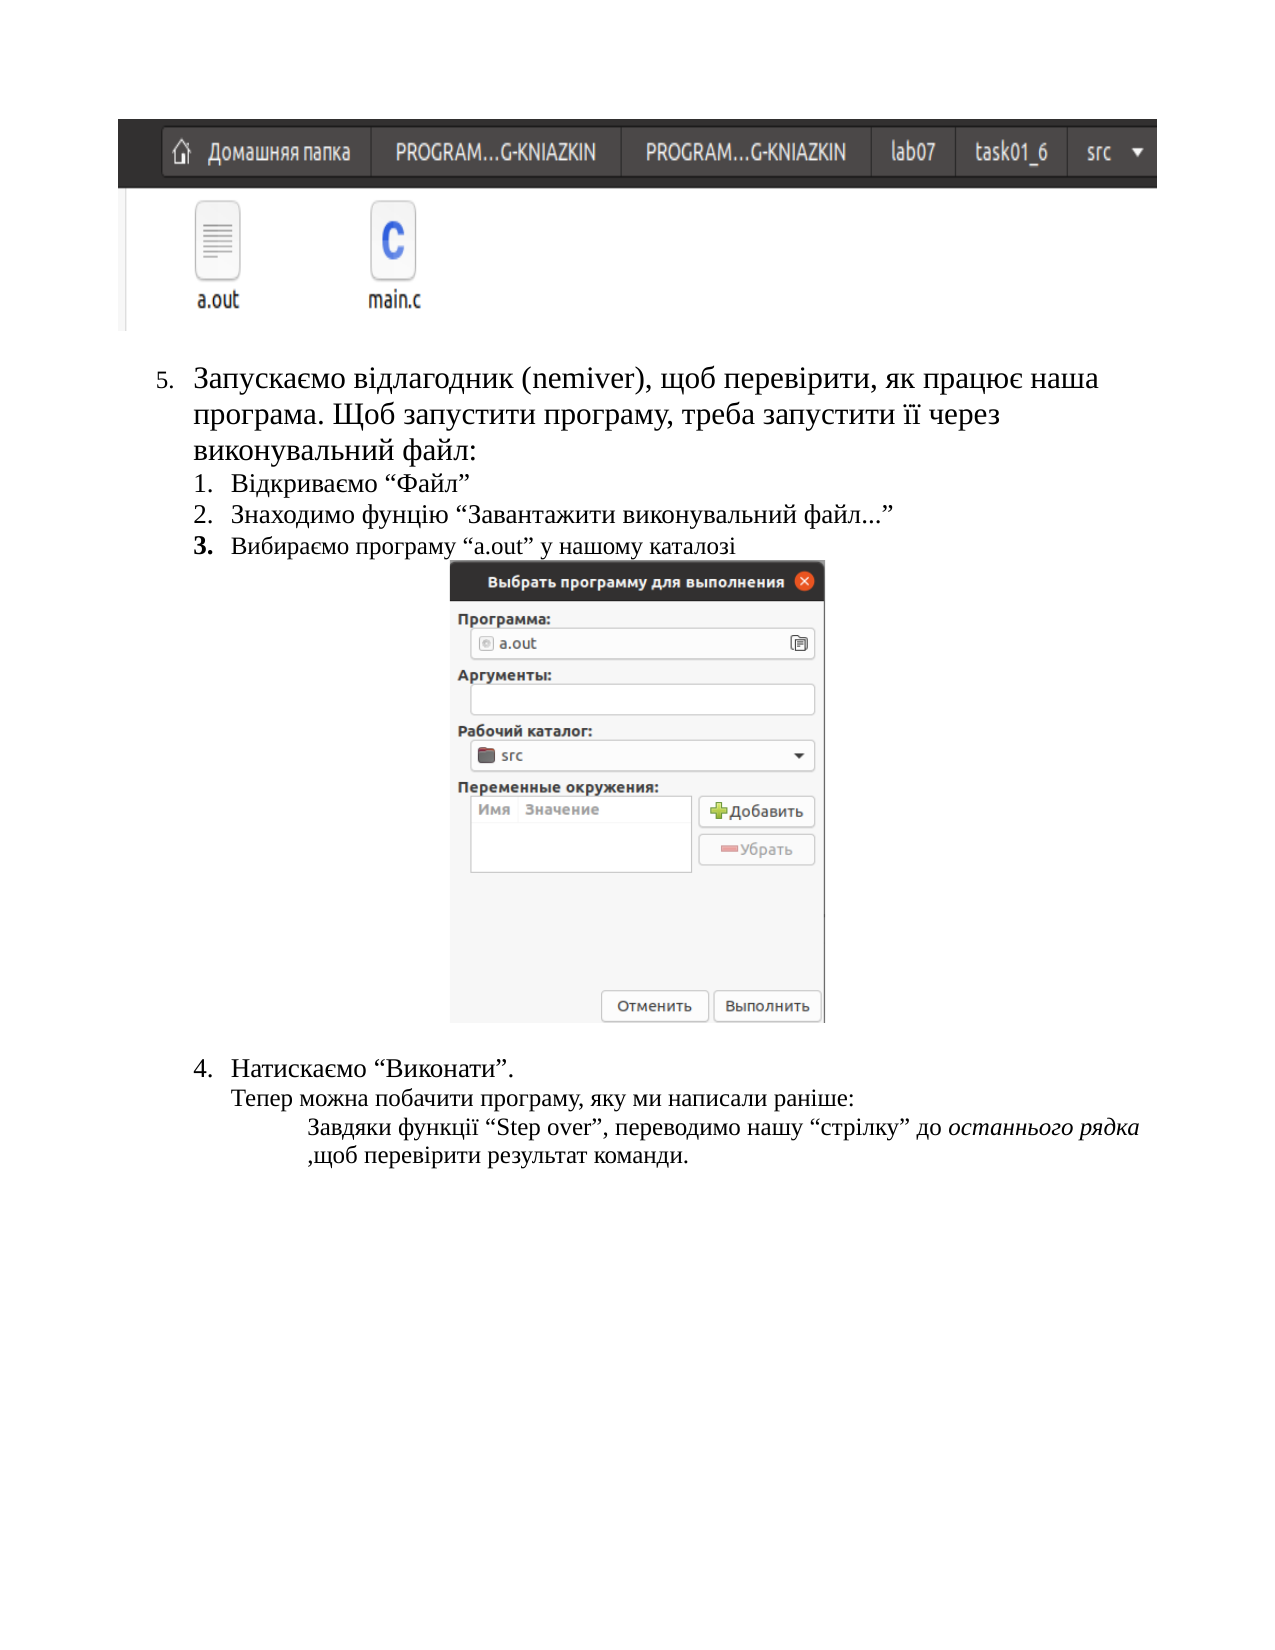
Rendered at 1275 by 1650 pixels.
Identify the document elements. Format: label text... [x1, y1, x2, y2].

list Завдяки функції “Step over”, переводимо нашу “стрілку” до останнього рядка ,щоб перевірити результат команди. [260, 1112, 1157, 1169]
list Запускаємо відлагодник (nemiver), щоб перевірити, як працює наша програма. Щоб запустити програму, треба запустити її через виконувальний файл: [156, 359, 1157, 467]
list Відкриваємо “Файл” [193, 467, 1157, 498]
list Знаходимо фунцію “Завантажити виконувальний файл...” [193, 498, 1157, 529]
picture [449, 560, 826, 1023]
list Натискаємо “Виконати”. [193, 1052, 1157, 1083]
list Вибираємо програму “a.out” у нашому каталозі [193, 529, 1157, 561]
picture [118, 119, 1157, 331]
list Тепер можна побачити програму, яку ми написали раніше: [193, 1083, 1157, 1112]
